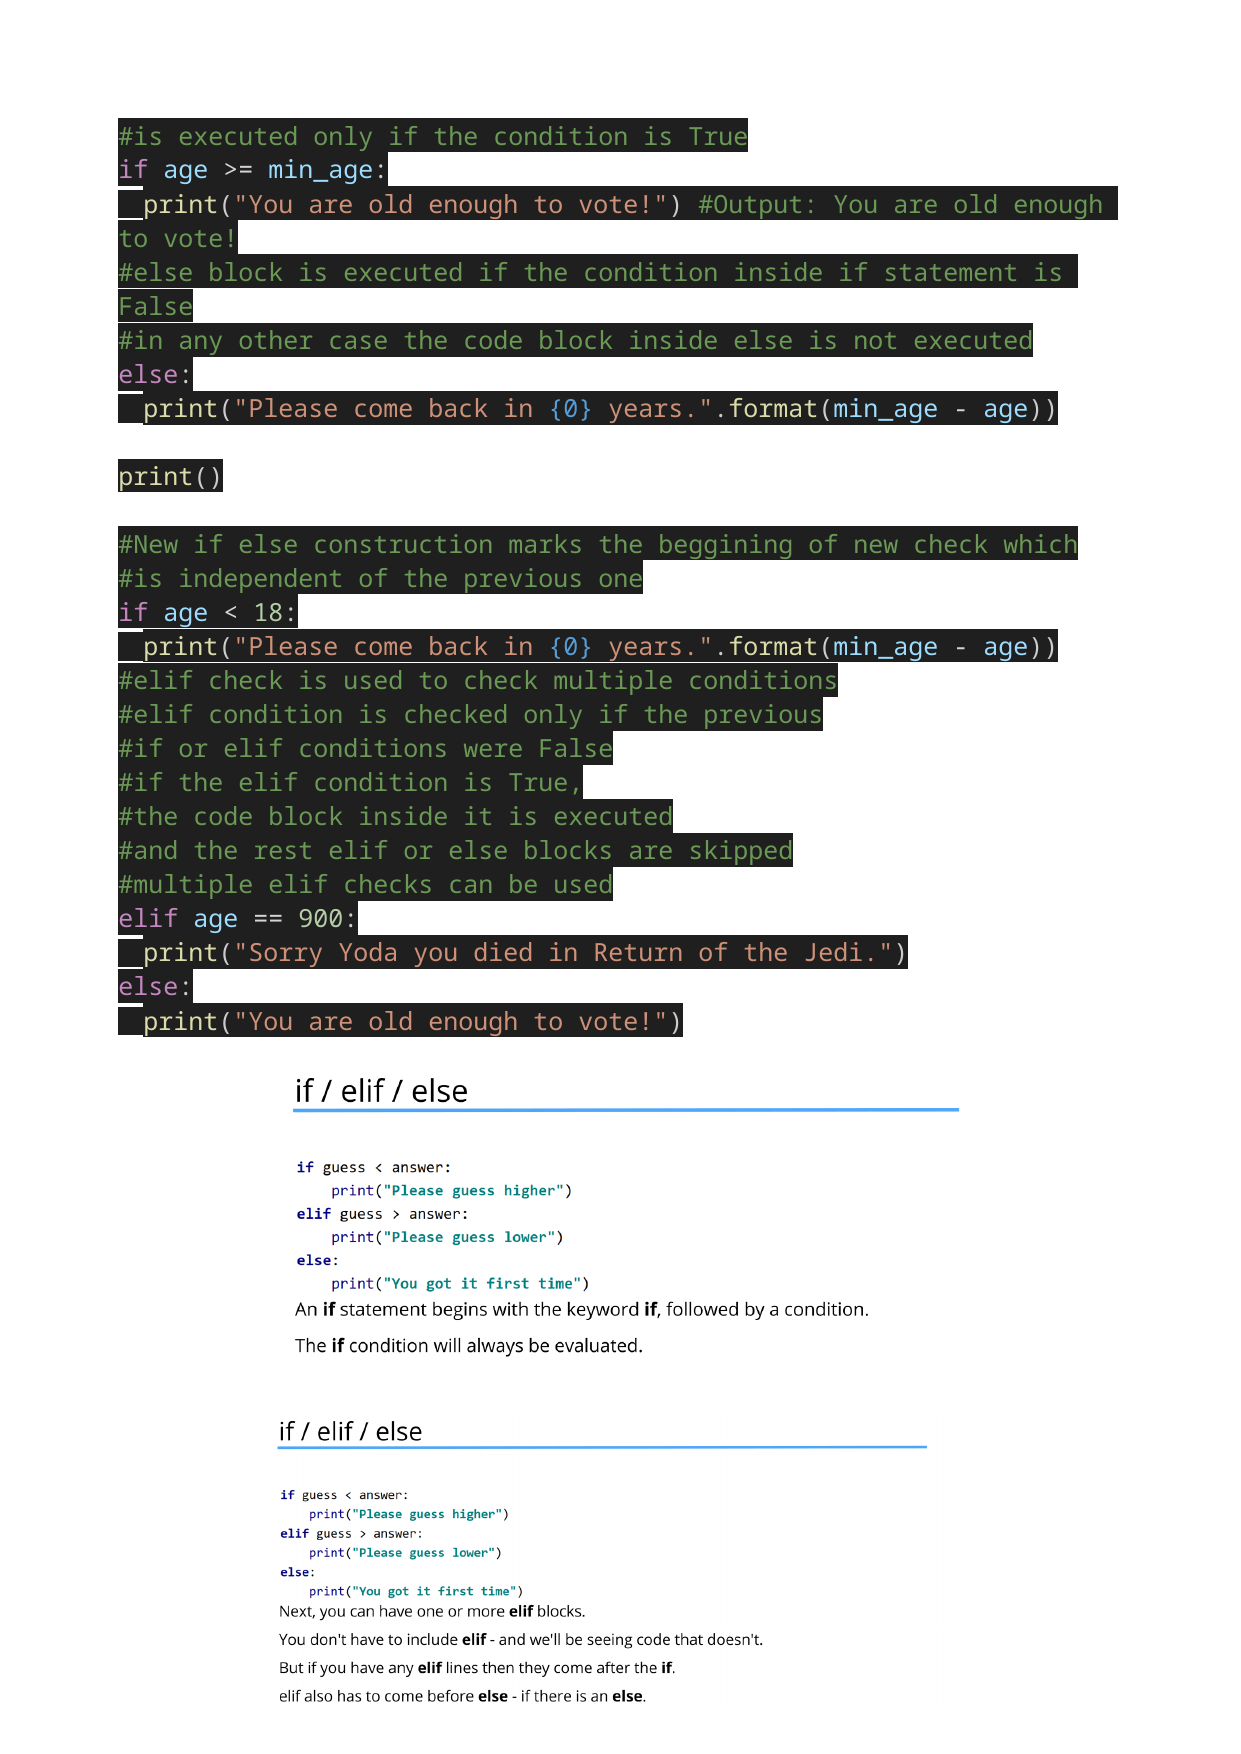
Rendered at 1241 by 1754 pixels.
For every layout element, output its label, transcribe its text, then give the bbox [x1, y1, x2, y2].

text #New if else construction marks the beggining of new check which [118, 526, 1122, 560]
text #multiple elif checks can be used [118, 867, 1122, 901]
text if age >= min_age: [118, 152, 1122, 186]
text #is executed only if the condition is True [118, 118, 1122, 152]
text print("You are old enough to vote!") #Output: You are old enough to vote! [118, 186, 1122, 254]
text else: [118, 969, 1122, 1003]
text #in any other case the code block inside else is not executed [118, 322, 1122, 357]
text print() [118, 458, 1122, 492]
text #elif condition is checked only if the previous [118, 697, 1122, 731]
text if age < 18: [118, 594, 1122, 628]
text else: [118, 357, 1122, 391]
text #is independent of the previous one [118, 560, 1122, 594]
text elif age == 900: [118, 901, 1122, 935]
picture [281, 1071, 960, 1373]
text #if or elif conditions were False [118, 731, 1122, 765]
picture [273, 1416, 967, 1709]
text #else block is executed if the condition inside if statement is False [118, 254, 1122, 322]
text print("You are old enough to vote!") [118, 1003, 1122, 1037]
text #if the elif condition is True, [118, 765, 1122, 799]
text #and the rest elif or else blocks are skipped [118, 833, 1122, 867]
text #elif check is used to check multiple conditions [118, 662, 1122, 697]
text print("Please come back in {0} years.".format(min_age - age)) [118, 628, 1122, 662]
text #the code block inside it is executed [118, 799, 1122, 833]
text print("Please come back in {0} years.".format(min_age - age)) [118, 391, 1122, 425]
text print("Sorry Yoda you died in Return of the Jedi.") [118, 935, 1122, 969]
